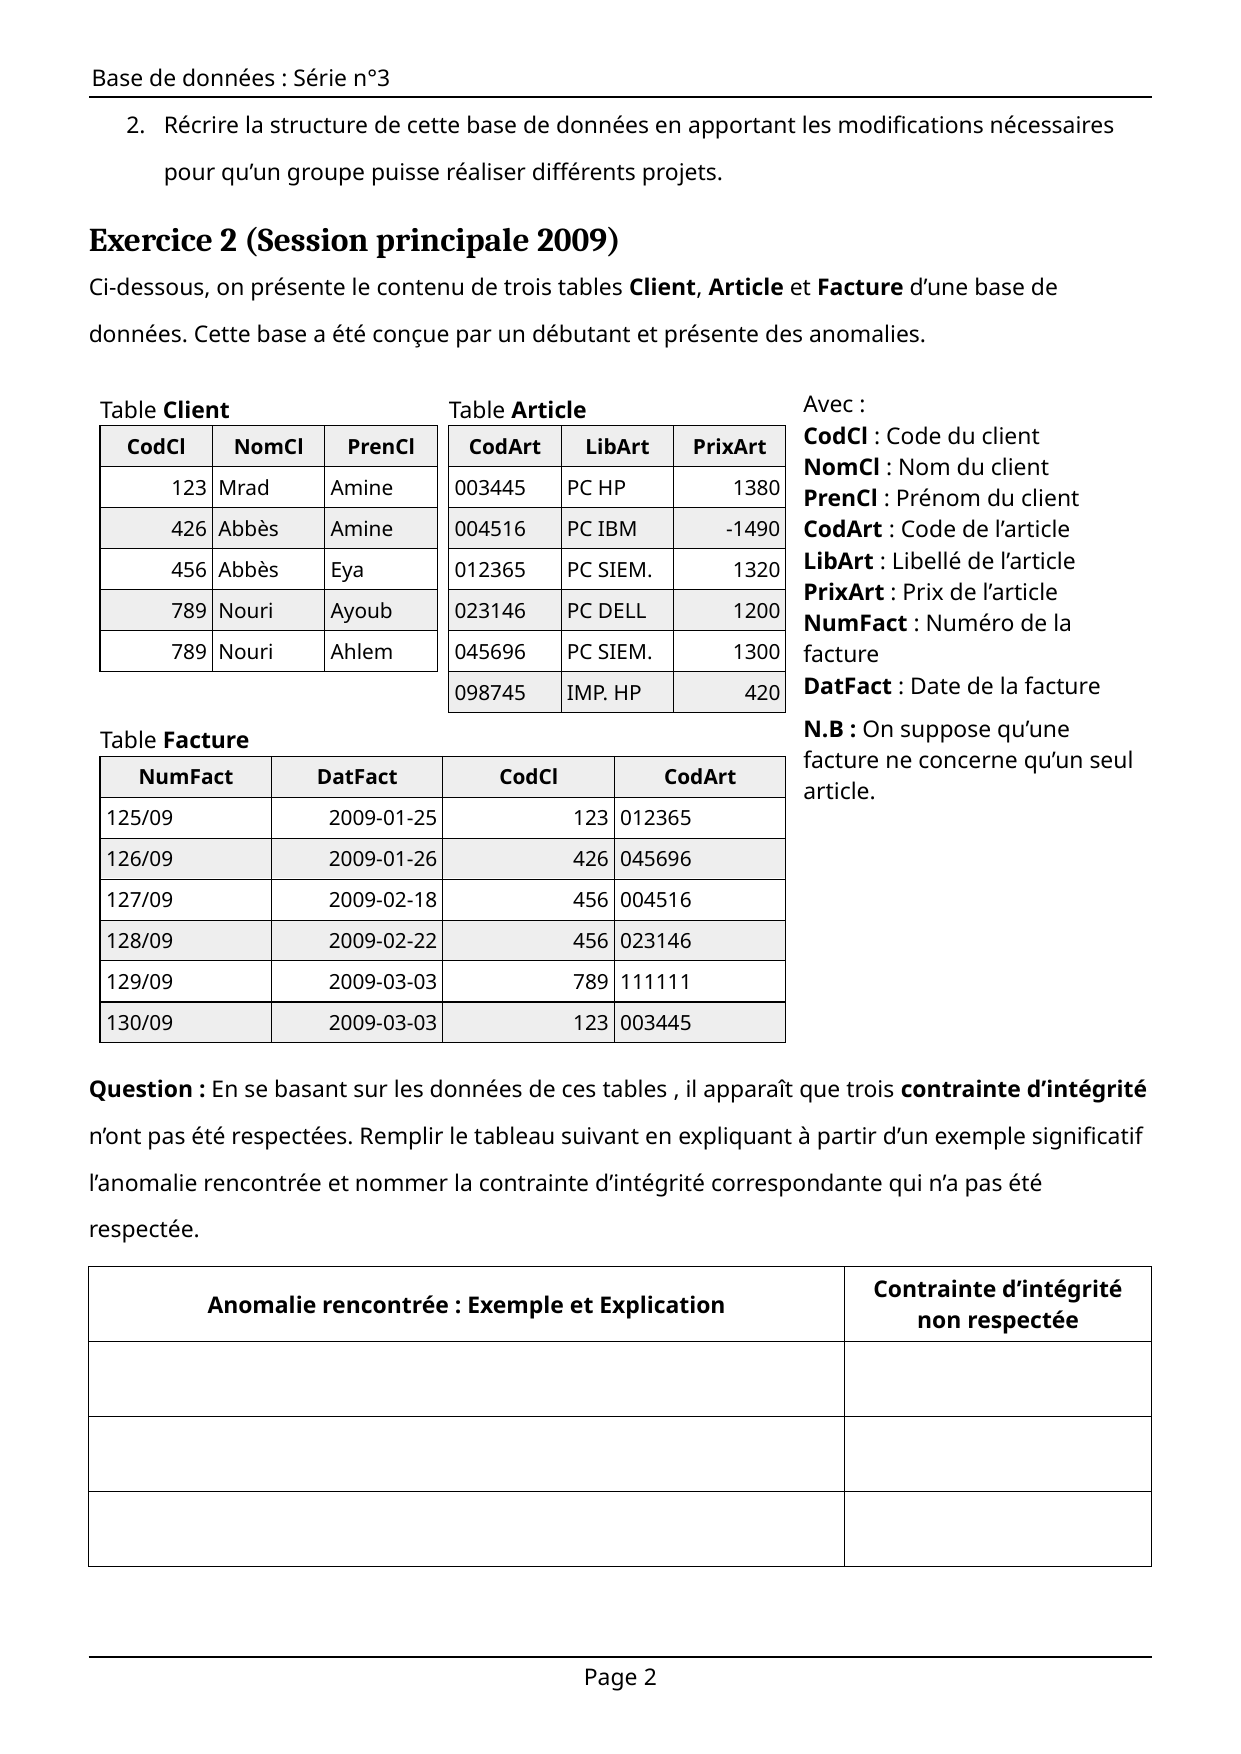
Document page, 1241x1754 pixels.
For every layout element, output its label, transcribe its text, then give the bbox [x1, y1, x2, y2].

table_cell 789 [101, 631, 212, 671]
table_cell 2009-01-25 [272, 798, 442, 838]
table_header NomCl [213, 426, 324, 466]
table_cell 004516 [615, 880, 785, 919]
table_cell PC IBM [562, 508, 673, 548]
table_header CodCl [101, 426, 212, 466]
table_cell Ayoub [325, 590, 437, 630]
table_cell 012365 [449, 549, 561, 589]
table_cell 123 [101, 467, 212, 507]
table_header Table Article [443, 388, 792, 719]
table_cell 023146 [449, 590, 561, 630]
table_header LibArt [562, 426, 673, 466]
table_cell [845, 1492, 1151, 1566]
table_cell 2009-02-22 [272, 921, 442, 960]
table_header DatFact [272, 757, 442, 797]
table_cell Eya [325, 549, 437, 589]
table_header PrenCl [325, 426, 437, 466]
table_cell Amine [325, 467, 437, 507]
table_cell 003445 [615, 1003, 785, 1042]
table_cell -1490 [674, 508, 785, 548]
table_cell Mrad [213, 467, 324, 507]
table_cell [89, 1417, 844, 1491]
list Récrire la structure de cette base de données en apportant les modifications nécessaires pour qu’un groupe puisse réaliser différents projets. [126, 109, 1152, 188]
table_cell 2009-03-03 [272, 1003, 442, 1042]
table_cell 789 [443, 961, 614, 1001]
table_cell 004516 [449, 508, 561, 548]
table_header PrixArt [674, 426, 785, 466]
table_header CodArt [615, 757, 785, 797]
table_header Contrainte d’intégrité non respectée [845, 1267, 1151, 1341]
table_header Table Client [94, 388, 443, 719]
table_cell 426 [101, 508, 212, 548]
table_header [89, 383, 797, 1055]
table_cell Abbès [213, 508, 324, 548]
subtitle Exercice 2 (Session principale 2009) [88, 221, 1152, 259]
table_cell 123 [443, 798, 614, 838]
table_cell 456 [443, 880, 614, 919]
table_header Avec : CodCl : Code du client NomCl : Nom du client PrenCl : Prénom du client CodArt : Code de l’article LibArt : Libellé de l’article PrixArt : Prix de l’article NumFact : Numéro de la facture DatFact : Date de la facture N.B : On suppose qu’une facture ne concerne qu’un seul article. [797, 383, 1152, 1055]
table_cell Table Facture [94, 719, 792, 1049]
table_cell PC HP [562, 467, 673, 507]
table_cell 456 [101, 549, 212, 589]
table_header Anomalie rencontrée : Exemple et Explication [89, 1267, 844, 1341]
table_cell 012365 [615, 798, 785, 838]
table_cell 111111 [615, 961, 785, 1001]
table_cell Ahlem [325, 631, 437, 671]
table_cell 129/09 [101, 961, 271, 1001]
table_cell 1300 [674, 631, 785, 671]
table_header NumFact [101, 757, 271, 797]
table_cell 123 [443, 1003, 614, 1042]
table_cell 1200 [674, 590, 785, 630]
text Question : En se basant sur les données de ces tables , il apparaît que trois contrainte d’intégrité n’ont pas été respectées. Remplir le tableau suivant en expliquant à partir d’un exemple significatif l’anomalie rencontrée et nommer la contrainte d’intégrité correspondante qui n’a pas été respectée. [88, 1073, 1152, 1244]
table_cell 127/09 [101, 880, 271, 919]
table_cell 2009-02-18 [272, 880, 442, 919]
table_cell IMP. HP [562, 672, 673, 712]
table_cell 045696 [615, 839, 785, 878]
table_cell 456 [443, 921, 614, 960]
table_cell 1320 [674, 549, 785, 589]
table_cell 2009-01-26 [272, 839, 442, 878]
table_cell 130/09 [101, 1003, 271, 1042]
table_cell 1380 [674, 467, 785, 507]
table_cell Amine [325, 508, 437, 548]
table_cell [845, 1417, 1151, 1491]
table_cell PC SIEM. [562, 631, 673, 671]
table_cell [89, 1492, 844, 1566]
table_cell 426 [443, 839, 614, 878]
table_cell Nouri [213, 590, 324, 630]
table_cell 098745 [449, 672, 561, 712]
table_header CodArt [449, 426, 561, 466]
table_cell 789 [101, 590, 212, 630]
table_cell 045696 [449, 631, 561, 671]
table_cell [845, 1342, 1151, 1416]
table_cell [89, 1342, 844, 1416]
table_cell PC SIEM. [562, 549, 673, 589]
table_cell PC DELL [562, 590, 673, 630]
table_cell 126/09 [101, 839, 271, 878]
table_cell Nouri [213, 631, 324, 671]
table_cell 003445 [449, 467, 561, 507]
table_cell 023146 [615, 921, 785, 960]
table_cell 420 [674, 672, 785, 712]
table_cell 128/09 [101, 921, 271, 960]
table_cell 2009-03-03 [272, 961, 442, 1001]
table_header CodCl [443, 757, 614, 797]
table_cell Abbès [213, 549, 324, 589]
text Ci-dessous, on présente le contenu de trois tables Client, Article et Facture d’une base de données. Cette base a été conçue par un débutant et présente des anomalies. [88, 271, 1152, 349]
table_cell 125/09 [101, 798, 271, 838]
